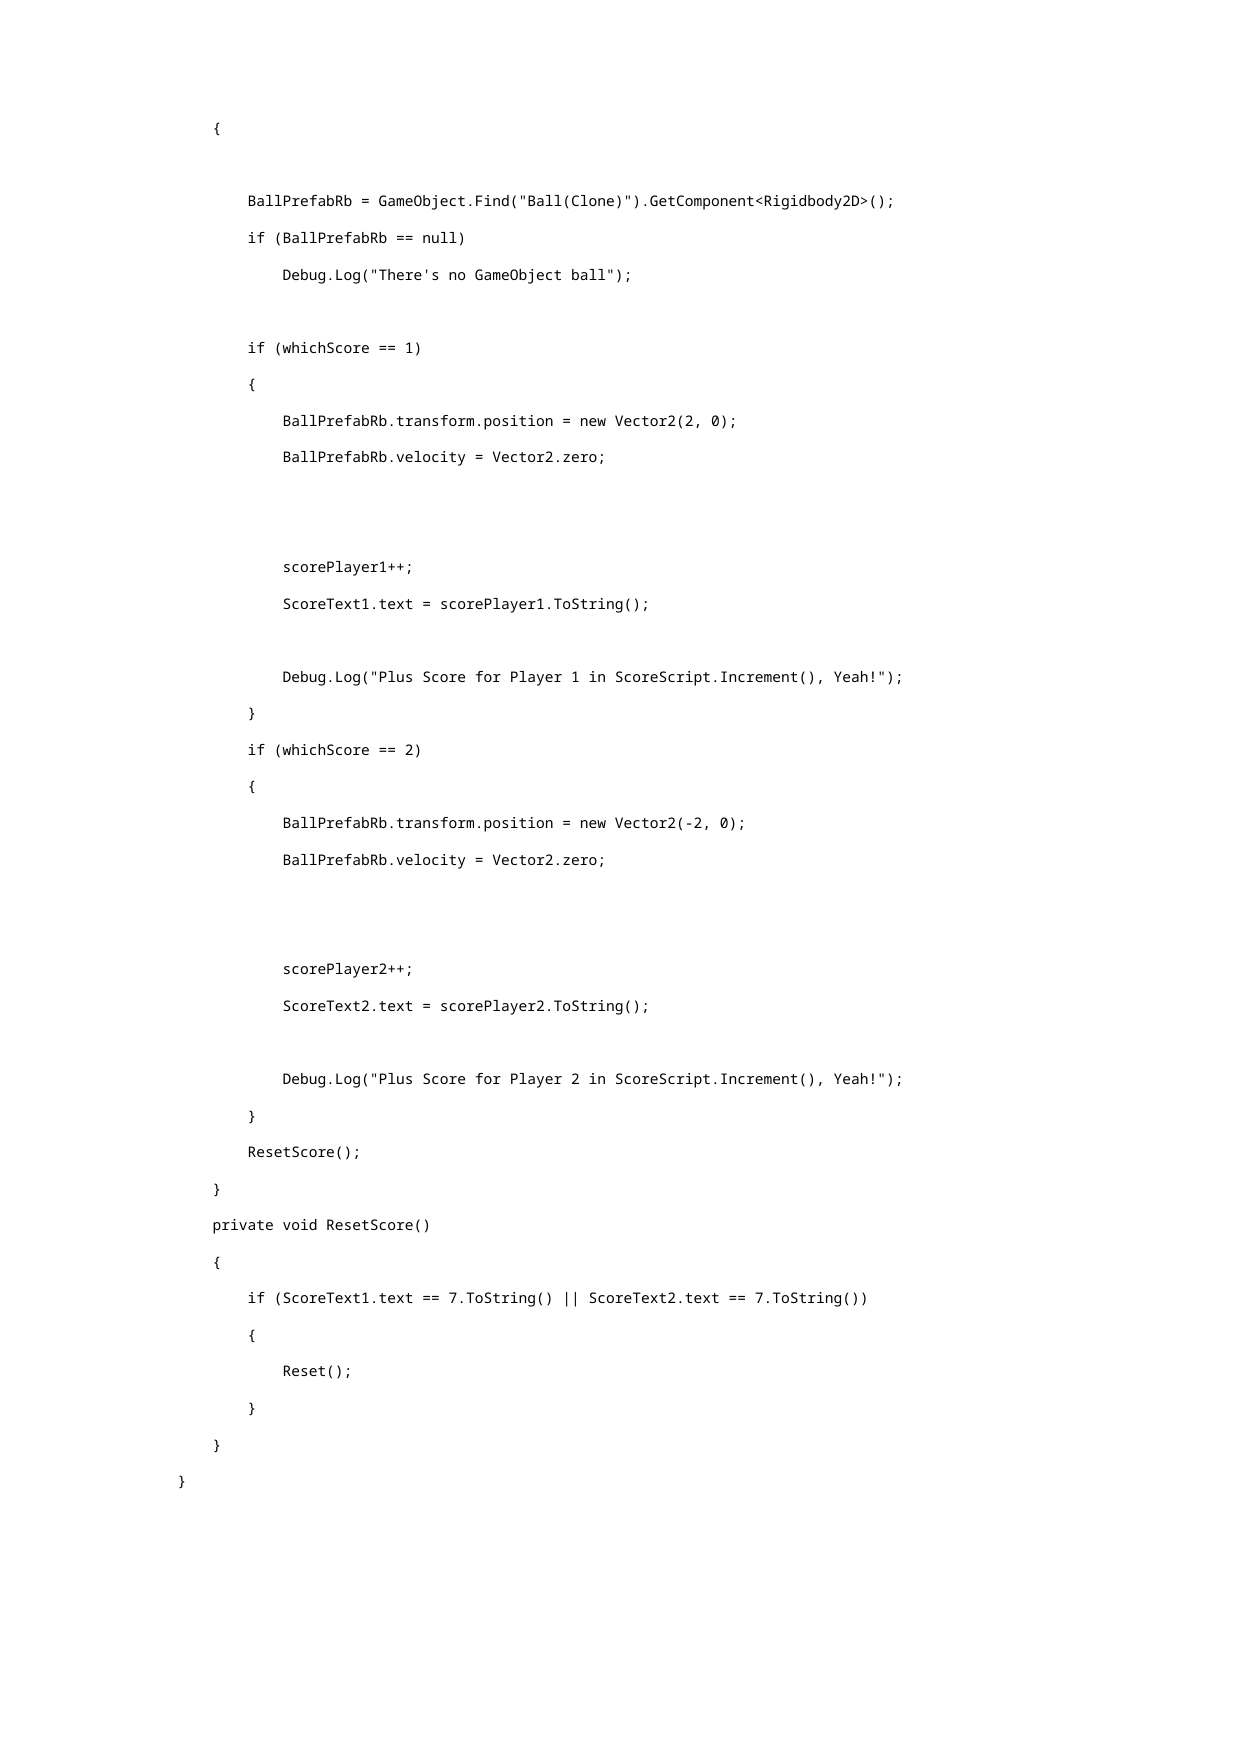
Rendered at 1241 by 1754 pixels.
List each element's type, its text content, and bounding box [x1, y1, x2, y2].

text if (whichScore == 1) [177, 337, 1152, 357]
text { [177, 374, 1152, 394]
text ScoreText2.text = scorePlayer2.ToString(); [177, 996, 1152, 1016]
text } [177, 1471, 1152, 1491]
text Debug.Log("Plus Score for Player 1 in ScoreScript.Increment(), Yeah!"); [177, 667, 1152, 686]
text BallPrefabRb.velocity = Vector2.zero; [177, 447, 1152, 467]
text { [177, 1252, 1152, 1271]
text scorePlayer2++; [177, 959, 1152, 979]
text } [177, 1178, 1152, 1198]
text if (ScoreText1.text == 7.ToString() || ScoreText2.text == 7.ToString()) [177, 1288, 1152, 1308]
text } [177, 1105, 1152, 1125]
text { [177, 118, 1152, 138]
text { [177, 1325, 1152, 1344]
text } [177, 703, 1152, 723]
text BallPrefabRb.transform.position = new Vector2(-2, 0); [177, 813, 1152, 833]
text Debug.Log("Plus Score for Player 2 in ScoreScript.Increment(), Yeah!"); [177, 1069, 1152, 1089]
text ResetScore(); [177, 1142, 1152, 1162]
text Reset(); [177, 1361, 1152, 1381]
text } [177, 1434, 1152, 1454]
text private void ResetScore() [177, 1215, 1152, 1235]
text { [177, 776, 1152, 796]
text if (whichScore == 2) [177, 740, 1152, 759]
text BallPrefabRb.velocity = Vector2.zero; [177, 849, 1152, 869]
text BallPrefabRb.transform.position = new Vector2(2, 0); [177, 411, 1152, 431]
text if (BallPrefabRb == null) [177, 228, 1152, 248]
text scorePlayer1++; [177, 557, 1152, 577]
text ScoreText1.text = scorePlayer1.ToString(); [177, 593, 1152, 613]
text BallPrefabRb = GameObject.Find("Ball(Clone)").GetComponent<Rigidbody2D>(); [177, 191, 1152, 211]
text } [177, 1398, 1152, 1418]
text Debug.Log("There's no GameObject ball"); [177, 264, 1152, 284]
